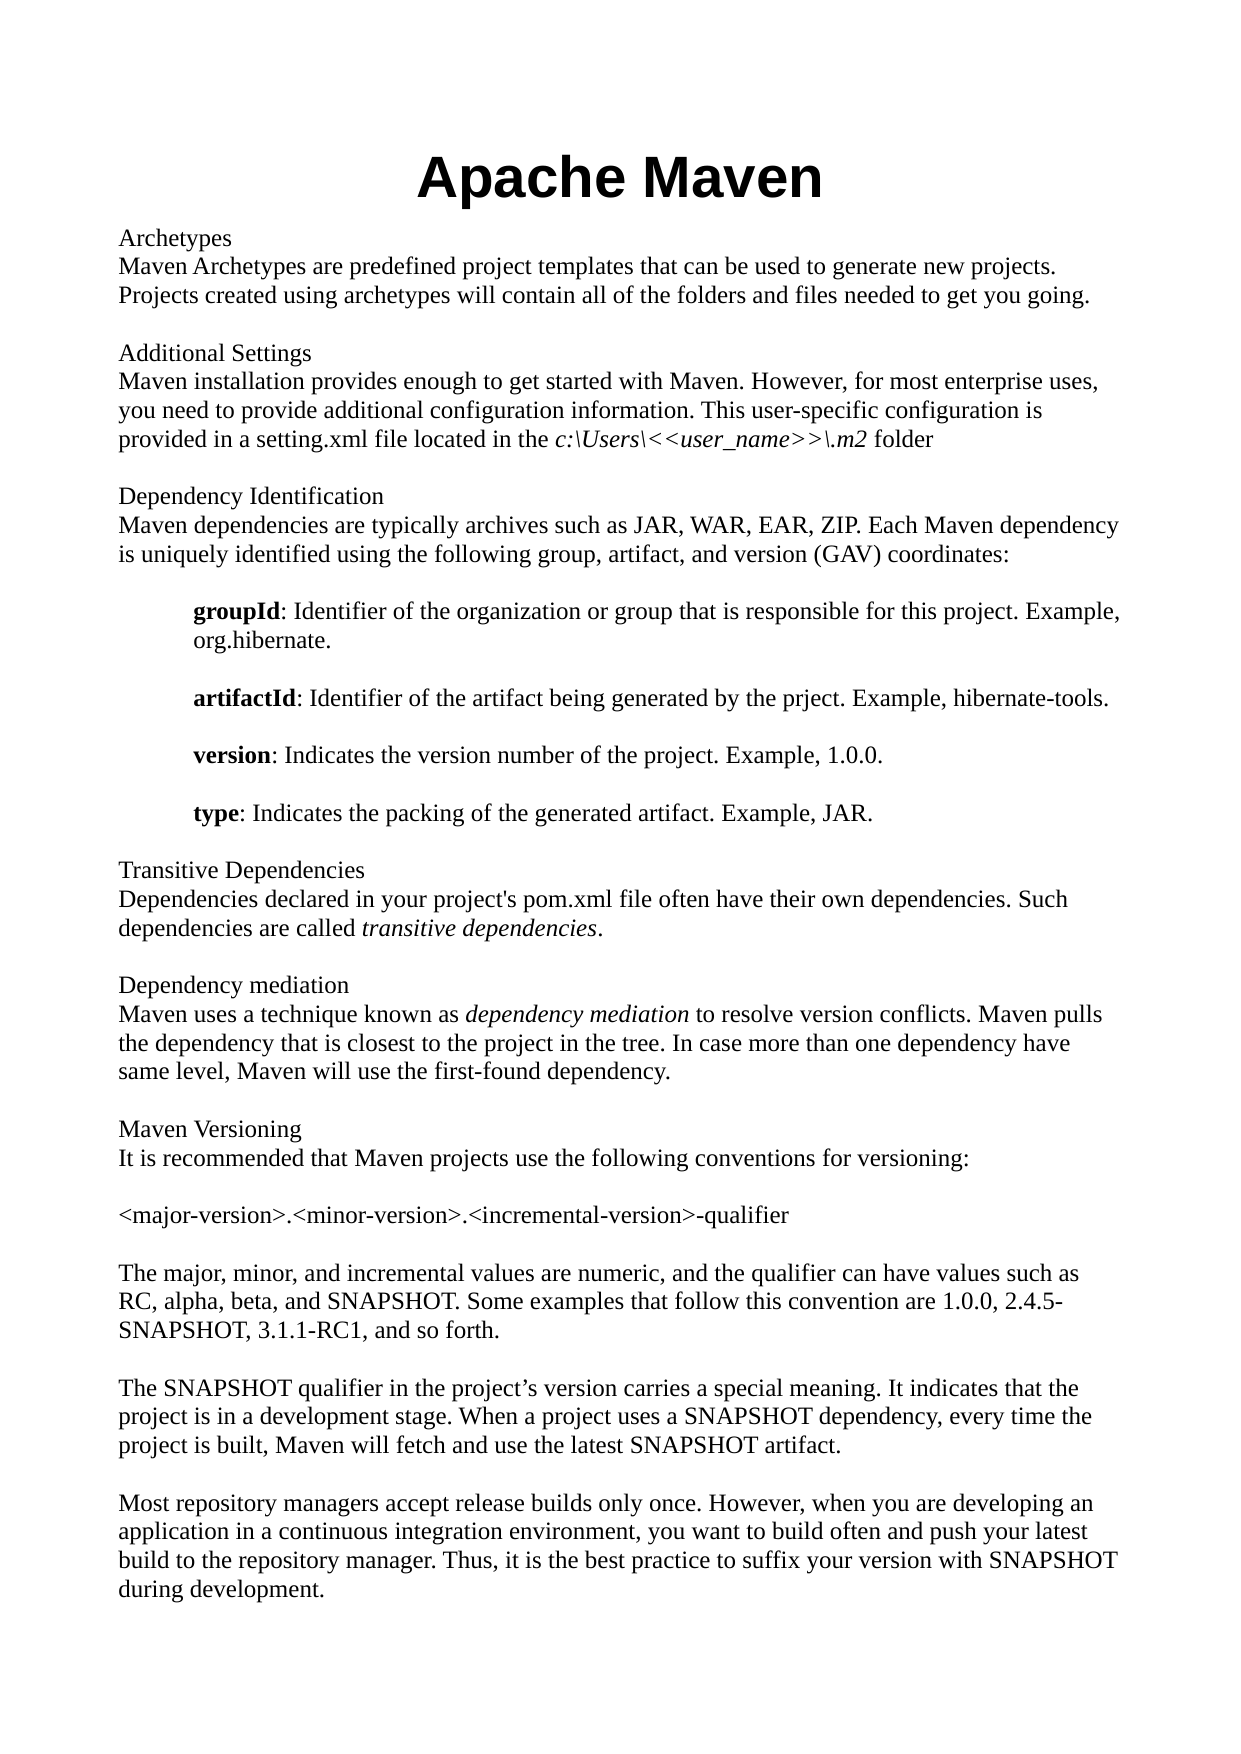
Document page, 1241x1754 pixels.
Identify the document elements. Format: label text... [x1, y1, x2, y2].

text The SNAPSHOT qualifier in the project’s version carries a special meaning. It indicates that the project is in a development stage. When a project uses a SNAPSHOT dependency, every time the project is built, Maven will fetch and use the latest SNAPSHOT artifact. [118, 1373, 1122, 1459]
text <major-version>.<minor-version>.<incremental-version>-qualifier [118, 1200, 1122, 1229]
list artifactId: Identifier of the artifact being generated by the prject. Example, hibernate-tools. [156, 683, 1122, 711]
text Maven Versioning [118, 1114, 1122, 1143]
text Transitive Dependencies [118, 855, 1122, 884]
text Dependency Identification [118, 481, 1122, 510]
list version: Indicates the version number of the project. Example, 1.0.0. [156, 740, 1122, 769]
text Maven dependencies are typically archives such as JAR, WAR, EAR, ZIP. Each Maven dependency is uniquely identified using the following group, artifact, and version (GAV) coordinates: [118, 510, 1122, 568]
text Maven uses a technique known as dependency mediation to resolve version conflicts. Maven pulls the dependency that is closest to the project in the tree. In case more than one dependency have same level, Maven will use the first-found dependency. [118, 999, 1122, 1085]
list type: Indicates the packing of the generated artifact. Example, JAR. [156, 798, 1122, 826]
list groupId: Identifier of the organization or group that is responsible for this project. Example, org.hibernate. [156, 596, 1122, 654]
text Archetypes [118, 223, 1122, 251]
text It is recommended that Maven projects use the following conventions for versioning: [118, 1143, 1122, 1171]
text Maven installation provides enough to get started with Maven. However, for most enterprise uses, you need to provide additional configuration information. This user-specific configuration is provided in a setting.xml file located in the c:\Users\<<user_name>>\.m2 folder [118, 366, 1122, 453]
text Dependency mediation [118, 970, 1122, 999]
text Maven Archetypes are predefined project templates that can be used to generate new projects. Projects created using archetypes will contain all of the folders and files needed to get you going. [118, 251, 1122, 309]
text Most repository managers accept release builds only once. However, when you are developing an application in a continuous integration environment, you want to build often and push your latest build to the repository manager. Thus, it is the best practice to suffix your version with SNAPSHOT during development. [118, 1488, 1122, 1603]
text Dependencies declared in your project's pom.xml file often have their own dependencies. Such dependencies are called transitive dependencies. [118, 884, 1122, 941]
text Additional Settings [118, 338, 1122, 366]
title Apache Maven [118, 143, 1122, 210]
text The major, minor, and incremental values are numeric, and the qualifier can have values such as RC, alpha, beta, and SNAPSHOT. Some examples that follow this convention are 1.0.0, 2.4.5-SNAPSHOT, 3.1.1-RC1, and so forth. [118, 1258, 1122, 1344]
